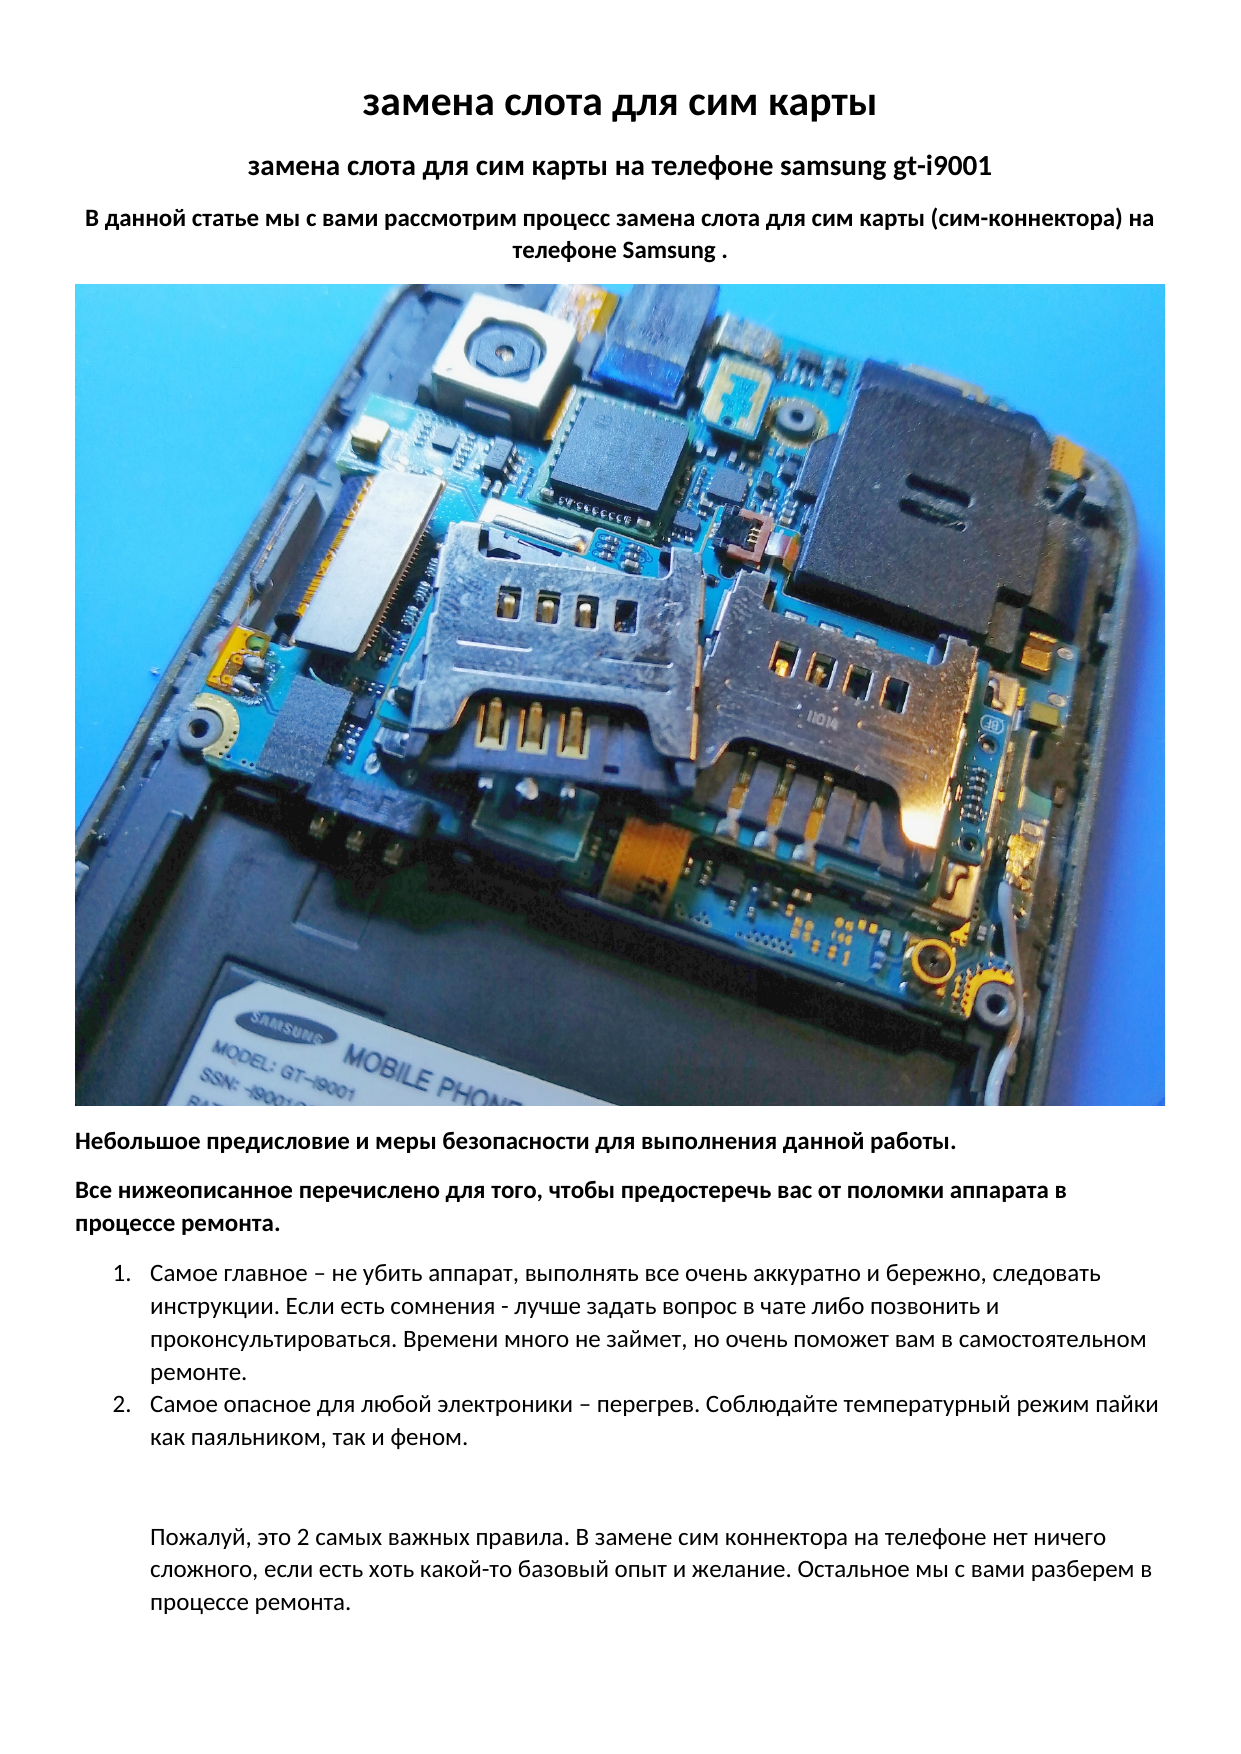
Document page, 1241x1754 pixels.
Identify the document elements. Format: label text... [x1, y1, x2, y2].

picture [75, 284, 1166, 1106]
list Самое главное – не убить аппарат, выполнять все очень аккуратно и бережно, следовать инструкции. Если есть сомнения - лучше задать вопрос в чате либо позвонить и проконсультироваться. Времени много не займет, но очень поможет вам в самостоятельном ремонте. [112, 1257, 1165, 1386]
text В данной статье мы с вами рассмотрим процесс замена слота для сим карты (сим-коннектора) на телефоне Samsung . [75, 202, 1165, 265]
text замена слота для сим карты [75, 75, 1165, 126]
text Небольшое предисловие и меры безопасности для выполнения данной работы. [75, 1125, 1165, 1155]
list Пожалуй, это 2 самых важных правила. В замене сим коннектора на телефоне нет ничего сложного, если есть хоть какой-то базовый опыт и желание. Остальное мы с вами разберем в процессе ремонта. [150, 1521, 1165, 1617]
list Самое опасное для любой электроники – перегрев. Соблюдайте температурный режим пайки как паяльником, так и феном. [112, 1389, 1165, 1452]
text Все нижеописанное перечислено для того, чтобы предостеречь вас от поломки аппарата в процессе ремонта. [75, 1174, 1165, 1238]
text замена слота для сим карты на телефоне samsung gt-i9001 [75, 147, 1165, 182]
